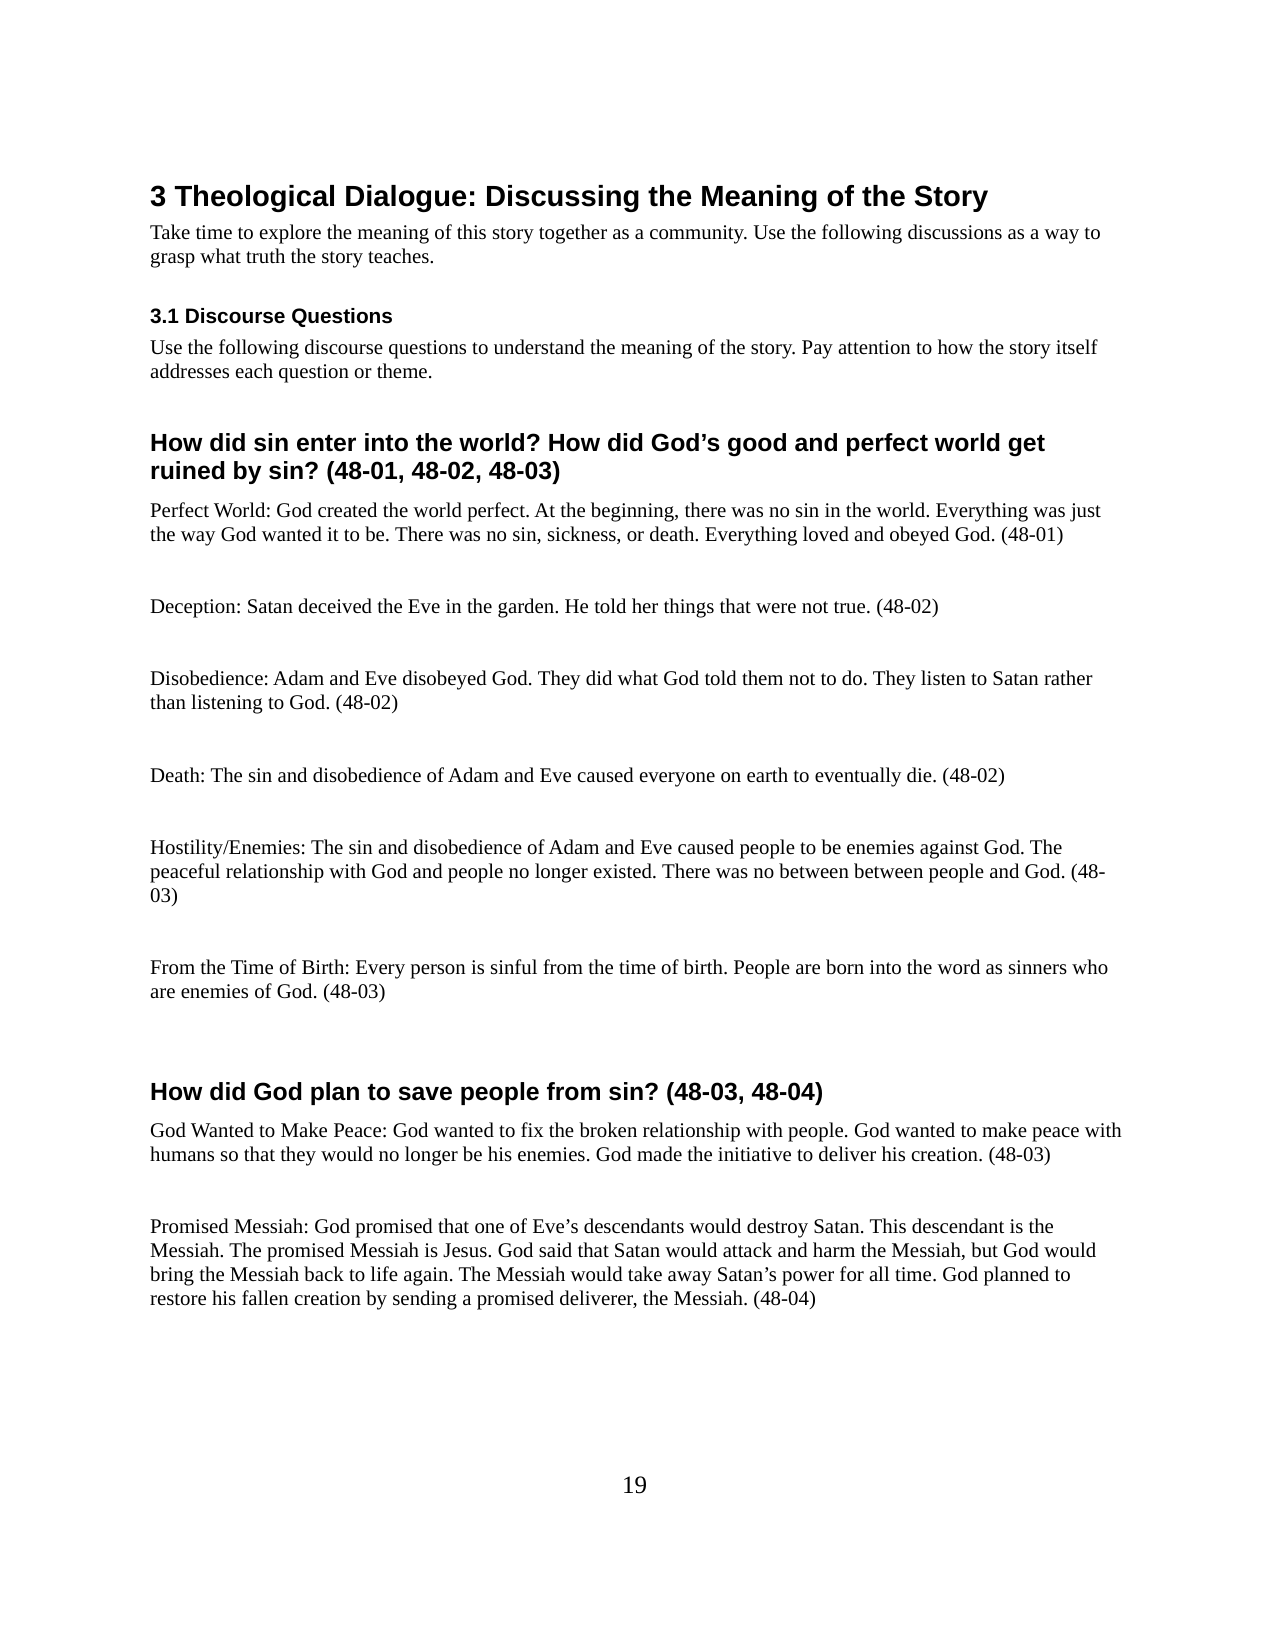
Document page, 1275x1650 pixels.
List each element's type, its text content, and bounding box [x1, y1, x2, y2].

text Perfect World: God created the world perfect. At the beginning, there was no sin in the world. Everything was just the way God wanted it to be. There was no sin, sickness, or death. Everything loved and obeyed God. (48-01) [150, 497, 1125, 546]
text Hostility/Enemies: The sin and disobedience of Adam and Eve caused people to be enemies against God. The peaceful relationship with God and people no longer existed. There was no between between people and God. (48-03) [150, 835, 1125, 907]
text Death: The sin and disobedience of Adam and Eve caused everyone on earth to eventually die. (48-02) [150, 762, 1125, 787]
subtitle How did sin enter into the world? How did God’s good and perfect world get ruined by sin? (48-01, 48-02, 48-03) [150, 428, 1125, 485]
text Promised Messiah: God promised that one of Eve’s descendants would destroy Satan. This descendant is the Messiah. The promised Messiah is Jesus. God said that Satan would attack and harm the Messiah, but God would bring the Messiah back to life again. The Messiah would take away Satan’s power for all time. God planned to restore his fallen creation by sending a promised deliverer, the Messiah. (48-04) [150, 1214, 1125, 1310]
subtitle 3.1 Discourse Questions [150, 304, 1125, 328]
text God Wanted to Make Peace: God wanted to fix the broken relationship with people. God wanted to make peace with humans so that they would no longer be his enemies. God made the initiative to deliver his creation. (48-03) [150, 1118, 1125, 1166]
subtitle How did God plan to save people from sin? (48-03, 48-04) [150, 1077, 1125, 1105]
text Take time to explore the meaning of this story together as a community. Use the following discussions as a way to grasp what truth the story teaches. [150, 220, 1125, 268]
text Use the following discourse questions to understand the meaning of the story. Pay attention to how the story itself addresses each question or theme. [150, 335, 1125, 383]
text Disobedience: Adam and Eve disobeyed God. They did what God told them not to do. They listen to Satan rather than listening to God. (48-02) [150, 666, 1125, 714]
text Deception: Satan deceived the Eve in the garden. He told her things that were not true. (48-02) [150, 594, 1125, 618]
subtitle 3 Theological Dialogue: Discussing the Meaning of the Story [150, 179, 1125, 212]
text From the Time of Birth: Every person is sinful from the time of birth. People are born into the word as sinners who are enemies of God. (48-03) [150, 955, 1125, 1003]
